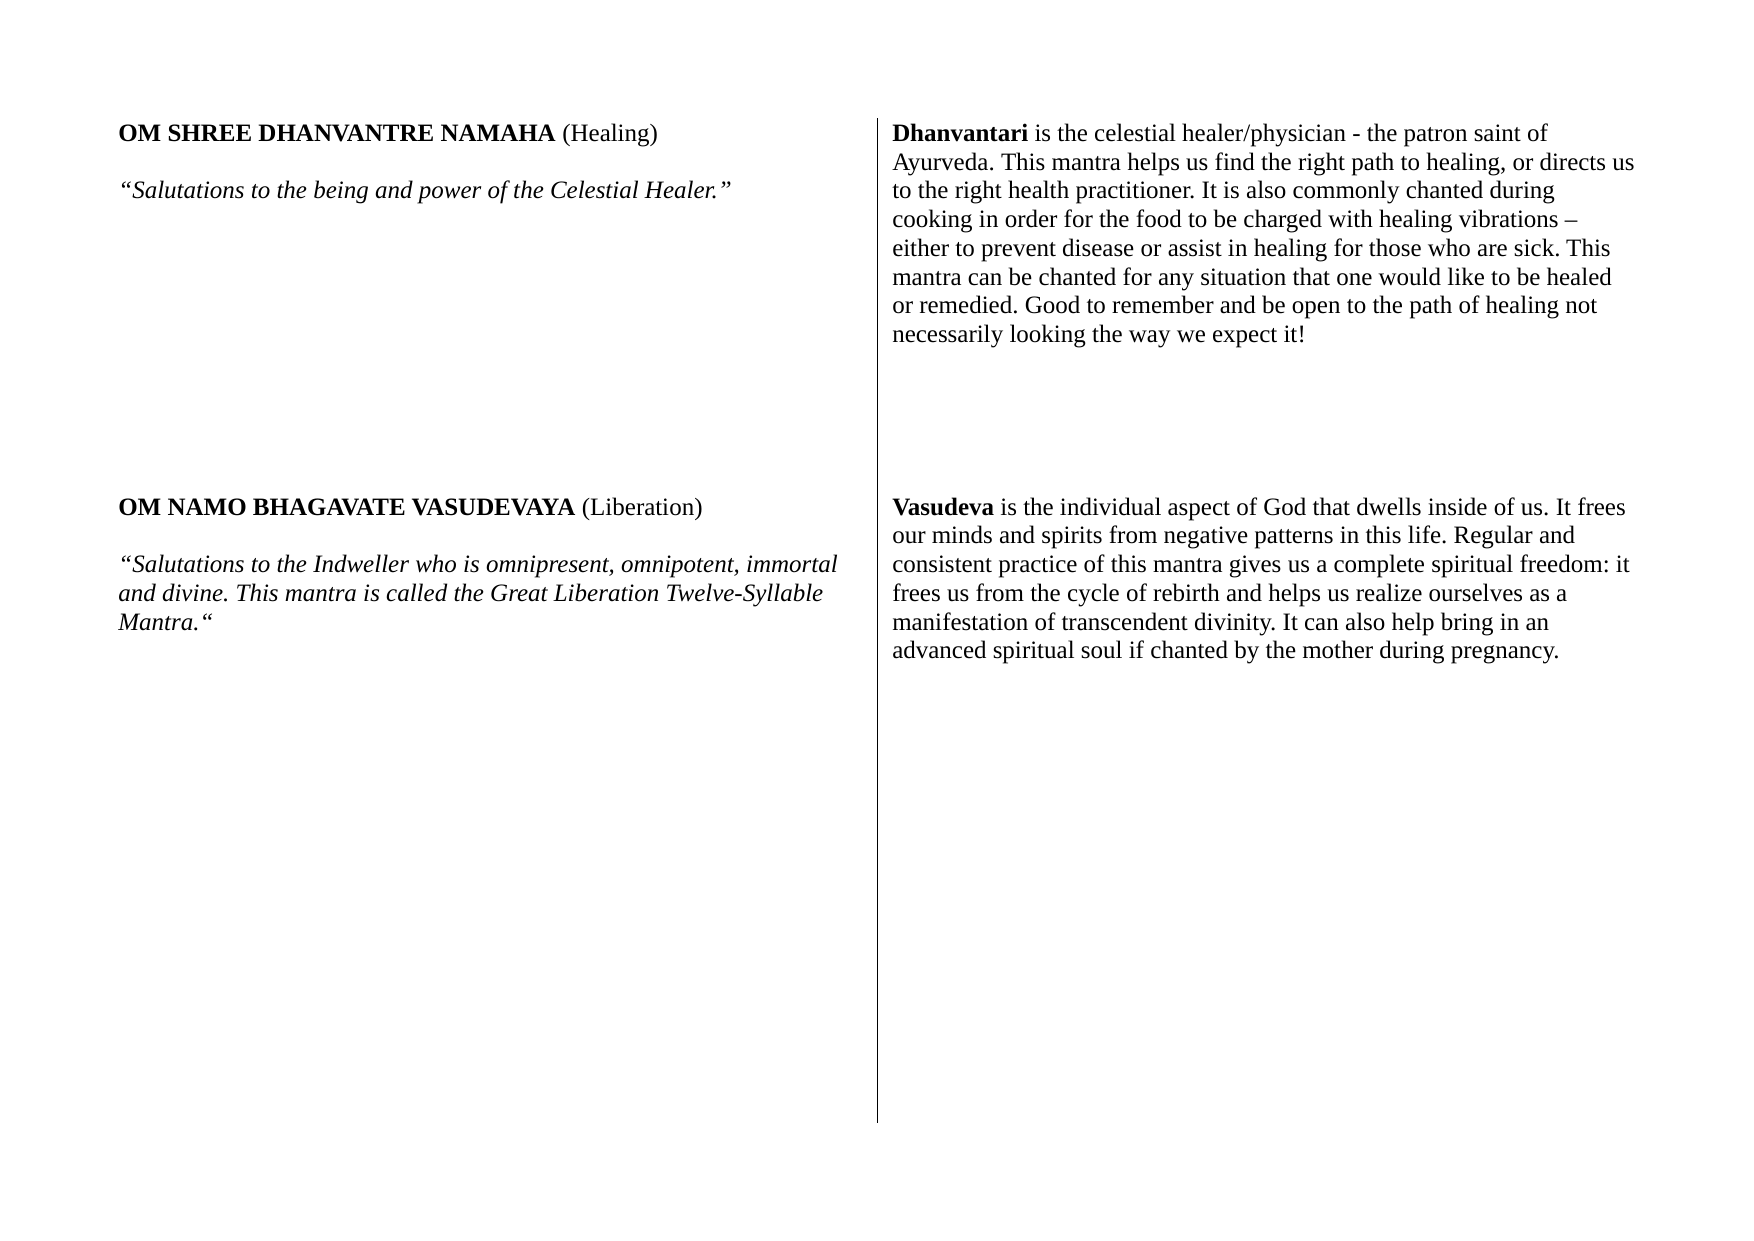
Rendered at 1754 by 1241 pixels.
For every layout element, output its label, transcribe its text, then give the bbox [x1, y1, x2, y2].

text “Salutations to the Indweller who is omnipresent, omnipotent, immortal and divine. This mantra is called the Great Liberation Twelve-Syllable Mantra.“ [118, 549, 862, 636]
text Vasudeva is the individual aspect of God that dwells inside of us. It frees our minds and spirits from negative patterns in this life. Regular and consistent practice of this mantra gives us a complete spiritual freedom: it frees us from the cycle of rebirth and helps us realize ourselves as a manifestation of transcendent divinity. It can also help bring in an advanced spiritual soul if chanted by the mother during pregnancy. [892, 492, 1636, 664]
text OM NAMO BHAGAVATE VASUDEVAYA (Liberation) [118, 492, 862, 521]
text Dhanvantari is the celestial healer/physician - the patron saint of Ayurveda. This mantra helps us find the right path to healing, or directs us to the right health practitioner. It is also commonly chanted during cooking in order for the food to be charged with healing vibrations – either to prevent disease or assist in healing for those who are sick. This mantra can be chanted for any situation that one would like to be healed or remedied. Good to remember and be open to the path of healing not necessarily looking the way we expect it! [892, 118, 1636, 348]
text OM SHREE DHANVANTRE NAMAHA (Healing) [118, 118, 862, 147]
text “Salutations to the being and power of the Celestial Healer.” [118, 176, 862, 204]
